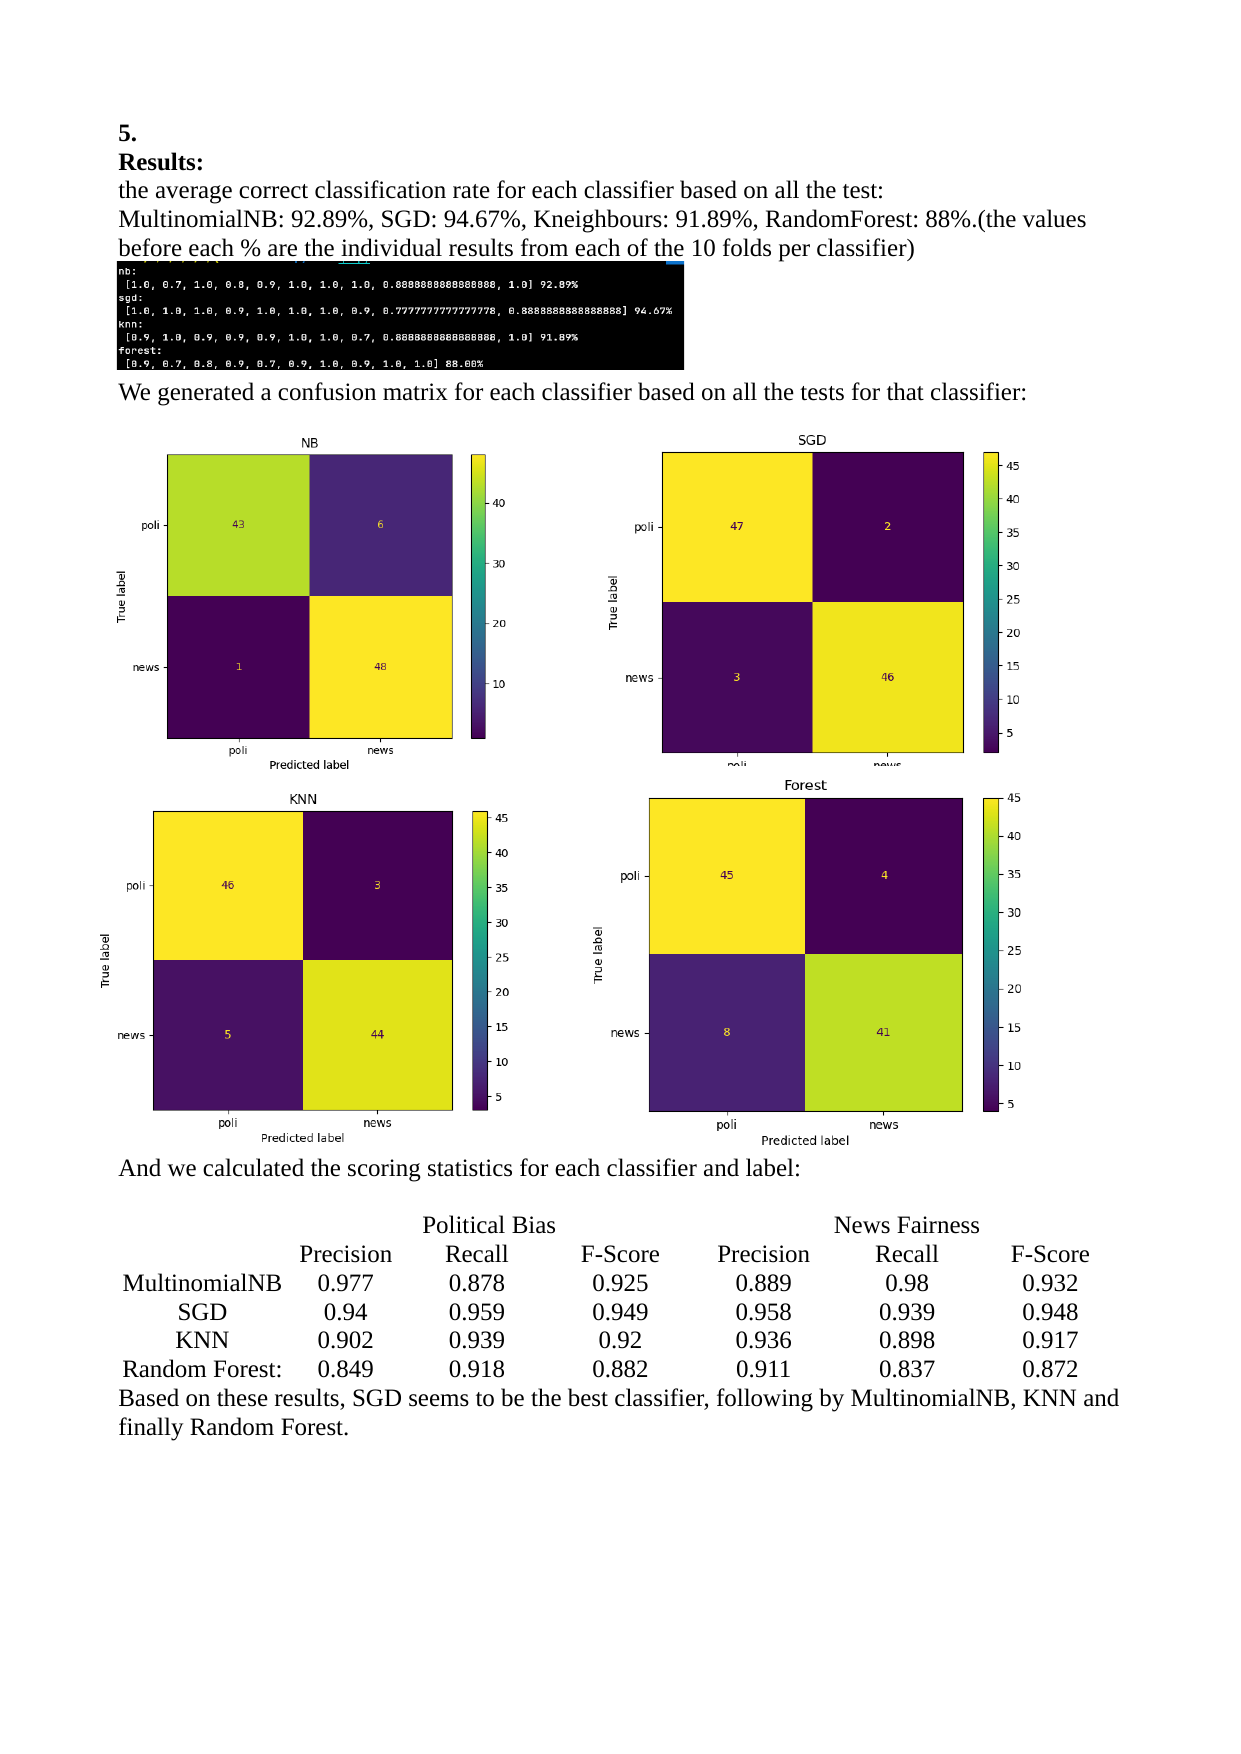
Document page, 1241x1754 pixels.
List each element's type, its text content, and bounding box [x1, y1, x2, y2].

table_cell Precision [286, 1239, 405, 1268]
text the average correct classification rate for each classifier based on all the test: [118, 176, 1122, 204]
text We generated a confusion matrix for each classifier based on all the tests for that classifier: [118, 377, 1122, 406]
table_cell [118, 1239, 286, 1268]
table_cell 0.837 [835, 1354, 979, 1383]
table_cell KNN [118, 1326, 286, 1354]
table_cell 0.98 [835, 1268, 979, 1297]
table_cell 0.917 [979, 1326, 1122, 1354]
table_cell 0.898 [835, 1326, 979, 1354]
text And we calculated the scoring statistics for each classifier and label: [118, 1153, 1122, 1211]
picture [116, 261, 685, 370]
table_cell 0.872 [979, 1354, 1122, 1383]
table_cell 0.949 [548, 1297, 692, 1326]
table_cell 0.911 [692, 1354, 835, 1383]
table_cell 0.948 [979, 1297, 1122, 1326]
table_cell 0.889 [692, 1268, 835, 1297]
text Results: [118, 147, 1122, 176]
table_cell 0.902 [286, 1326, 405, 1354]
table_cell 0.936 [692, 1326, 835, 1354]
table_header Political Bias [286, 1211, 692, 1239]
table_cell 0.959 [405, 1297, 548, 1326]
table_cell 0.849 [286, 1354, 405, 1383]
table_cell 0.94 [286, 1297, 405, 1326]
table_cell SGD [118, 1297, 286, 1326]
text Based on these results, SGD seems to be the best classifier, following by MultinomialNB, KNN and finally Random Forest. [118, 1383, 1122, 1441]
table_cell 0.977 [286, 1268, 405, 1297]
table_cell 0.92 [548, 1326, 692, 1354]
text 5. [118, 118, 1122, 147]
table_header News Fairness [692, 1211, 1122, 1239]
table_header [118, 1211, 286, 1239]
table_cell 0.932 [979, 1268, 1122, 1297]
table_cell Recall [835, 1239, 979, 1268]
table_cell 0.918 [405, 1354, 548, 1383]
table_cell 0.958 [692, 1297, 835, 1326]
table_cell 0.878 [405, 1268, 548, 1297]
table_cell Random Forest: [118, 1354, 286, 1383]
table_cell 0.939 [405, 1326, 548, 1354]
table_cell F-Score [979, 1239, 1122, 1268]
table_cell 0.939 [835, 1297, 979, 1326]
picture [94, 418, 527, 1149]
table_cell 0.925 [548, 1268, 692, 1297]
text MultinomialNB: 92.89%, SGD: 94.67%, Kneighbours: 91.89%, RandomForest: 88%.(the values before each % are the individual results from each of the 10 folds per classifier) [118, 204, 1122, 262]
table_cell Recall [405, 1239, 548, 1268]
table_cell MultinomialNB [118, 1268, 286, 1297]
table_cell 0.882 [548, 1354, 692, 1383]
table_cell Precision [692, 1239, 835, 1268]
table_cell F-Score [548, 1239, 692, 1268]
picture [578, 416, 1043, 1152]
